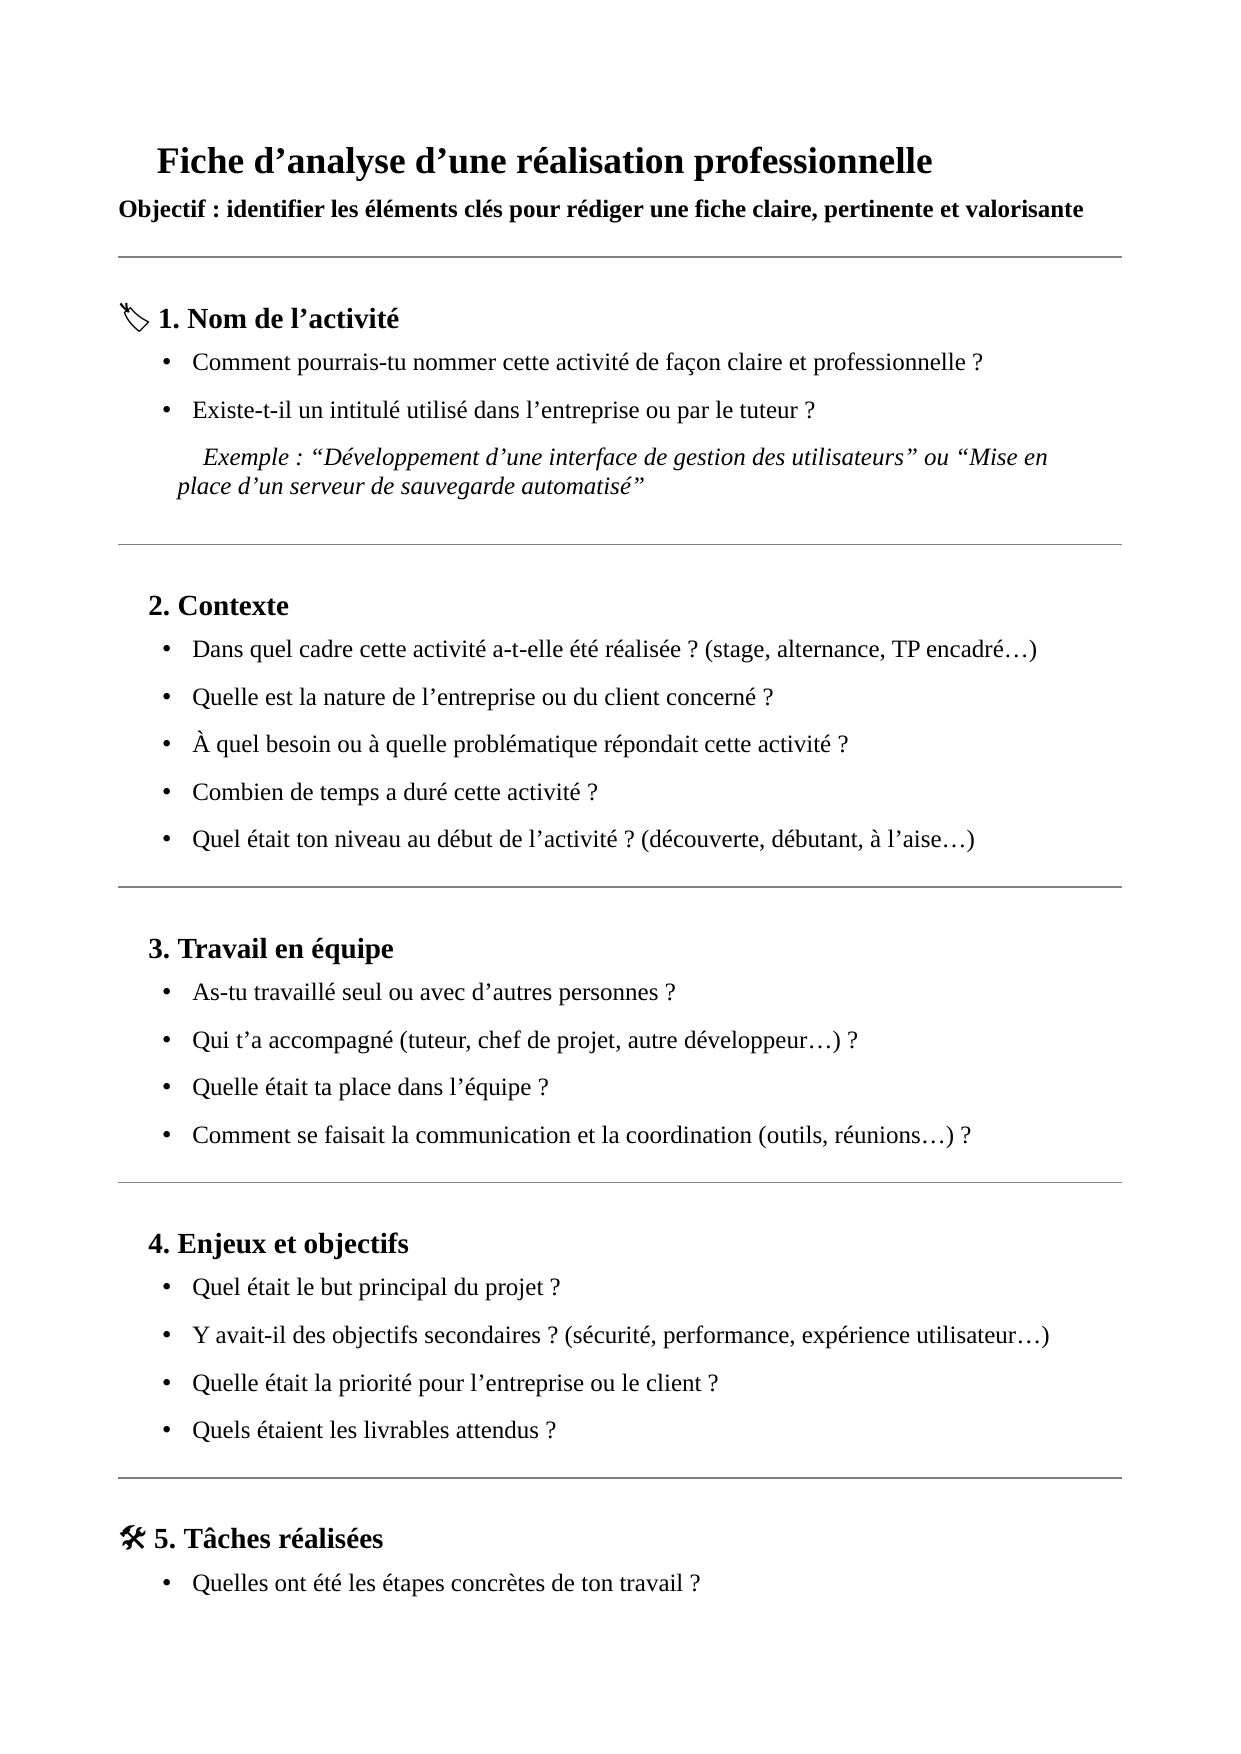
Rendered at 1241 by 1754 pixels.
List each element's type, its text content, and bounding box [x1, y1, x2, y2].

list Comment pourrais-tu nommer cette activité de façon claire et professionnelle ? [162, 347, 1122, 376]
list Existe-t-il un intitulé utilisé dans l’entreprise ou par le tuteur ? [162, 395, 1122, 423]
list Dans quel cadre cette activité a-t-elle été réalisée ? (stage, alternance, TP encadré…) [162, 634, 1122, 663]
subtitle 🤝 3. Travail en équipe [118, 931, 1122, 964]
list Combien de temps a duré cette activité ? [162, 777, 1122, 806]
list Quelle était ta place dans l’équipe ? [162, 1072, 1122, 1101]
list Quelles ont été les étapes concrètes de ton travail ? [162, 1568, 1122, 1596]
list Quelle était la priorité pour l’entreprise ou le client ? [162, 1368, 1122, 1396]
list Quel était le but principal du projet ? [162, 1272, 1122, 1301]
list À quel besoin ou à quelle problématique répondait cette activité ? [162, 729, 1122, 758]
list Qui t’a accompagné (tuteur, chef de projet, autre développeur…) ? [162, 1025, 1122, 1053]
text 💡 Exemple : “Développement d’une interface de gestion des utilisateurs” ou “Mise en place d’un serveur de sauvegarde automatisé” [177, 442, 1063, 500]
list Y avait-il des objectifs secondaires ? (sécurité, performance, expérience utilisateur…) [162, 1320, 1122, 1349]
list As-tu travaillé seul ou avec d’autres personnes ? [162, 977, 1122, 1006]
list Quelle est la nature de l’entreprise ou du client concerné ? [162, 682, 1122, 711]
list Quels étaient les livrables attendus ? [162, 1415, 1122, 1444]
subtitle 🧩 Fiche d’analyse d’une réalisation professionnelle [118, 139, 1122, 182]
list Comment se faisait la communication et la coordination (outils, réunions…) ? [162, 1120, 1122, 1149]
text Objectif : identifier les éléments clés pour rédiger une fiche claire, pertinente et valorisante [118, 194, 1122, 223]
list Quel était ton niveau au début de l’activité ? (découverte, débutant, à l’aise…) [162, 824, 1122, 853]
subtitle 🧭 2. Contexte [118, 588, 1122, 622]
subtitle 🛠️ 5. Tâches réalisées [118, 1522, 1122, 1555]
subtitle 🏷️ 1. Nom de l’activité [118, 301, 1122, 334]
subtitle 🎯 4. Enjeux et objectifs [118, 1226, 1122, 1260]
